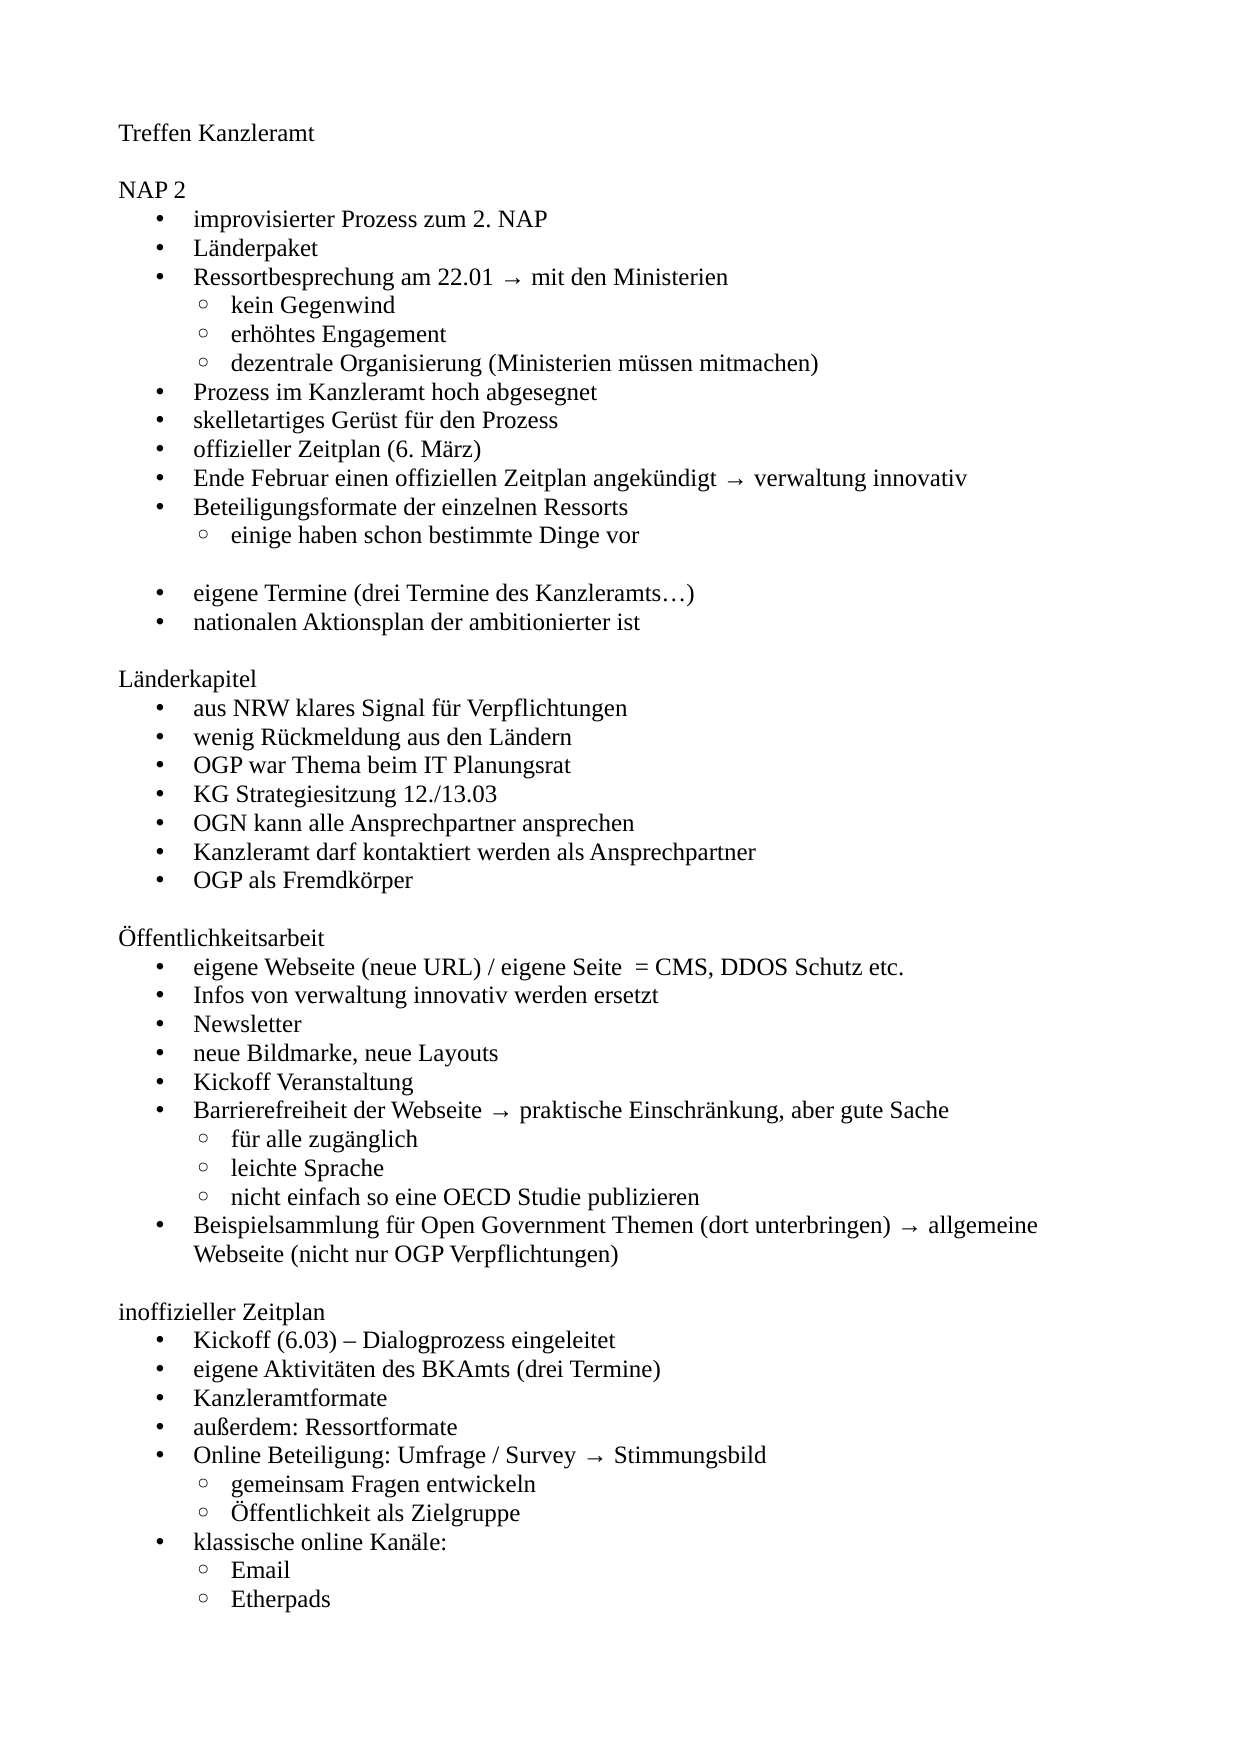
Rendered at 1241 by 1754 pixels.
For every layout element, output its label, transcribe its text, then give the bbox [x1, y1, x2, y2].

list eigene Termine (drei Termine des Kanzleramts…) [156, 578, 1122, 607]
list eigene Aktivitäten des BKAmts (drei Termine) [156, 1354, 1122, 1383]
list aus NRW klares Signal für Verpflichtungen [156, 693, 1122, 722]
list Ende Februar einen offiziellen Zeitplan angekündigt → verwaltung innovativ [156, 463, 1122, 492]
text Öffentlichkeitsarbeit [118, 923, 1122, 952]
list Email [193, 1556, 1122, 1584]
text NAP 2 [118, 176, 1122, 204]
list Beispielsammlung für Open Government Themen (dort unterbringen) → allgemeine Webseite (nicht nur OGP Verpflichtungen) [156, 1211, 1122, 1268]
list Etherpads [193, 1584, 1122, 1613]
list OGP war Thema beim IT Planungsrat [156, 751, 1122, 779]
list klassische online Kanäle: [156, 1527, 1122, 1556]
list Prozess im Kanzleramt hoch abgesegnet [156, 377, 1122, 406]
list neue Bildmarke, neue Layouts [156, 1038, 1122, 1067]
text Länderkapitel [118, 664, 1122, 693]
list Barrierefreiheit der Webseite → praktische Einschränkung, aber gute Sache [156, 1096, 1122, 1124]
list für alle zugänglich [193, 1124, 1122, 1153]
list OGP als Fremdkörper [156, 866, 1122, 894]
list Beteiligungsformate der einzelnen Ressorts [156, 492, 1122, 521]
list Kanzleramt darf kontaktiert werden als Ansprechpartner [156, 837, 1122, 866]
list Kickoff (6.03) – Dialogprozess eingeleitet [156, 1326, 1122, 1354]
list kein Gegenwind [193, 291, 1122, 319]
list wenig Rückmeldung aus den Ländern [156, 722, 1122, 751]
list außerdem: Ressortformate [156, 1412, 1122, 1441]
list Newsletter [156, 1009, 1122, 1038]
list KG Strategiesitzung 12./13.03 [156, 779, 1122, 808]
list skelletartiges Gerüst für den Prozess [156, 406, 1122, 434]
list Kanzleramtformate [156, 1383, 1122, 1412]
list Infos von verwaltung innovativ werden ersetzt [156, 981, 1122, 1009]
text inoffizieller Zeitplan [118, 1297, 1122, 1326]
list nationalen Aktionsplan der ambitionierter ist [156, 607, 1122, 636]
list offizieller Zeitplan (6. März) [156, 434, 1122, 463]
list OGN kann alle Ansprechpartner ansprechen [156, 808, 1122, 837]
list eigene Webseite (neue URL) / eigene Seite = CMS, DDOS Schutz etc. [156, 952, 1122, 981]
list Ressortbesprechung am 22.01 → mit den Ministerien [156, 262, 1122, 291]
list nicht einfach so eine OECD Studie publizieren [193, 1182, 1122, 1211]
list Online Beteiligung: Umfrage / Survey → Stimmungsbild [156, 1441, 1122, 1469]
list Kickoff Veranstaltung [156, 1067, 1122, 1096]
text Treffen Kanzleramt [118, 118, 1122, 147]
list Länderpaket [156, 233, 1122, 262]
list Öffentlichkeit als Zielgruppe [193, 1498, 1122, 1527]
list einige haben schon bestimmte Dinge vor [193, 521, 1122, 549]
list dezentrale Organisierung (Ministerien müssen mitmachen) [193, 348, 1122, 377]
list leichte Sprache [193, 1153, 1122, 1182]
list erhöhtes Engagement [193, 319, 1122, 348]
list gemeinsam Fragen entwickeln [193, 1469, 1122, 1498]
list improvisierter Prozess zum 2. NAP [156, 204, 1122, 233]
